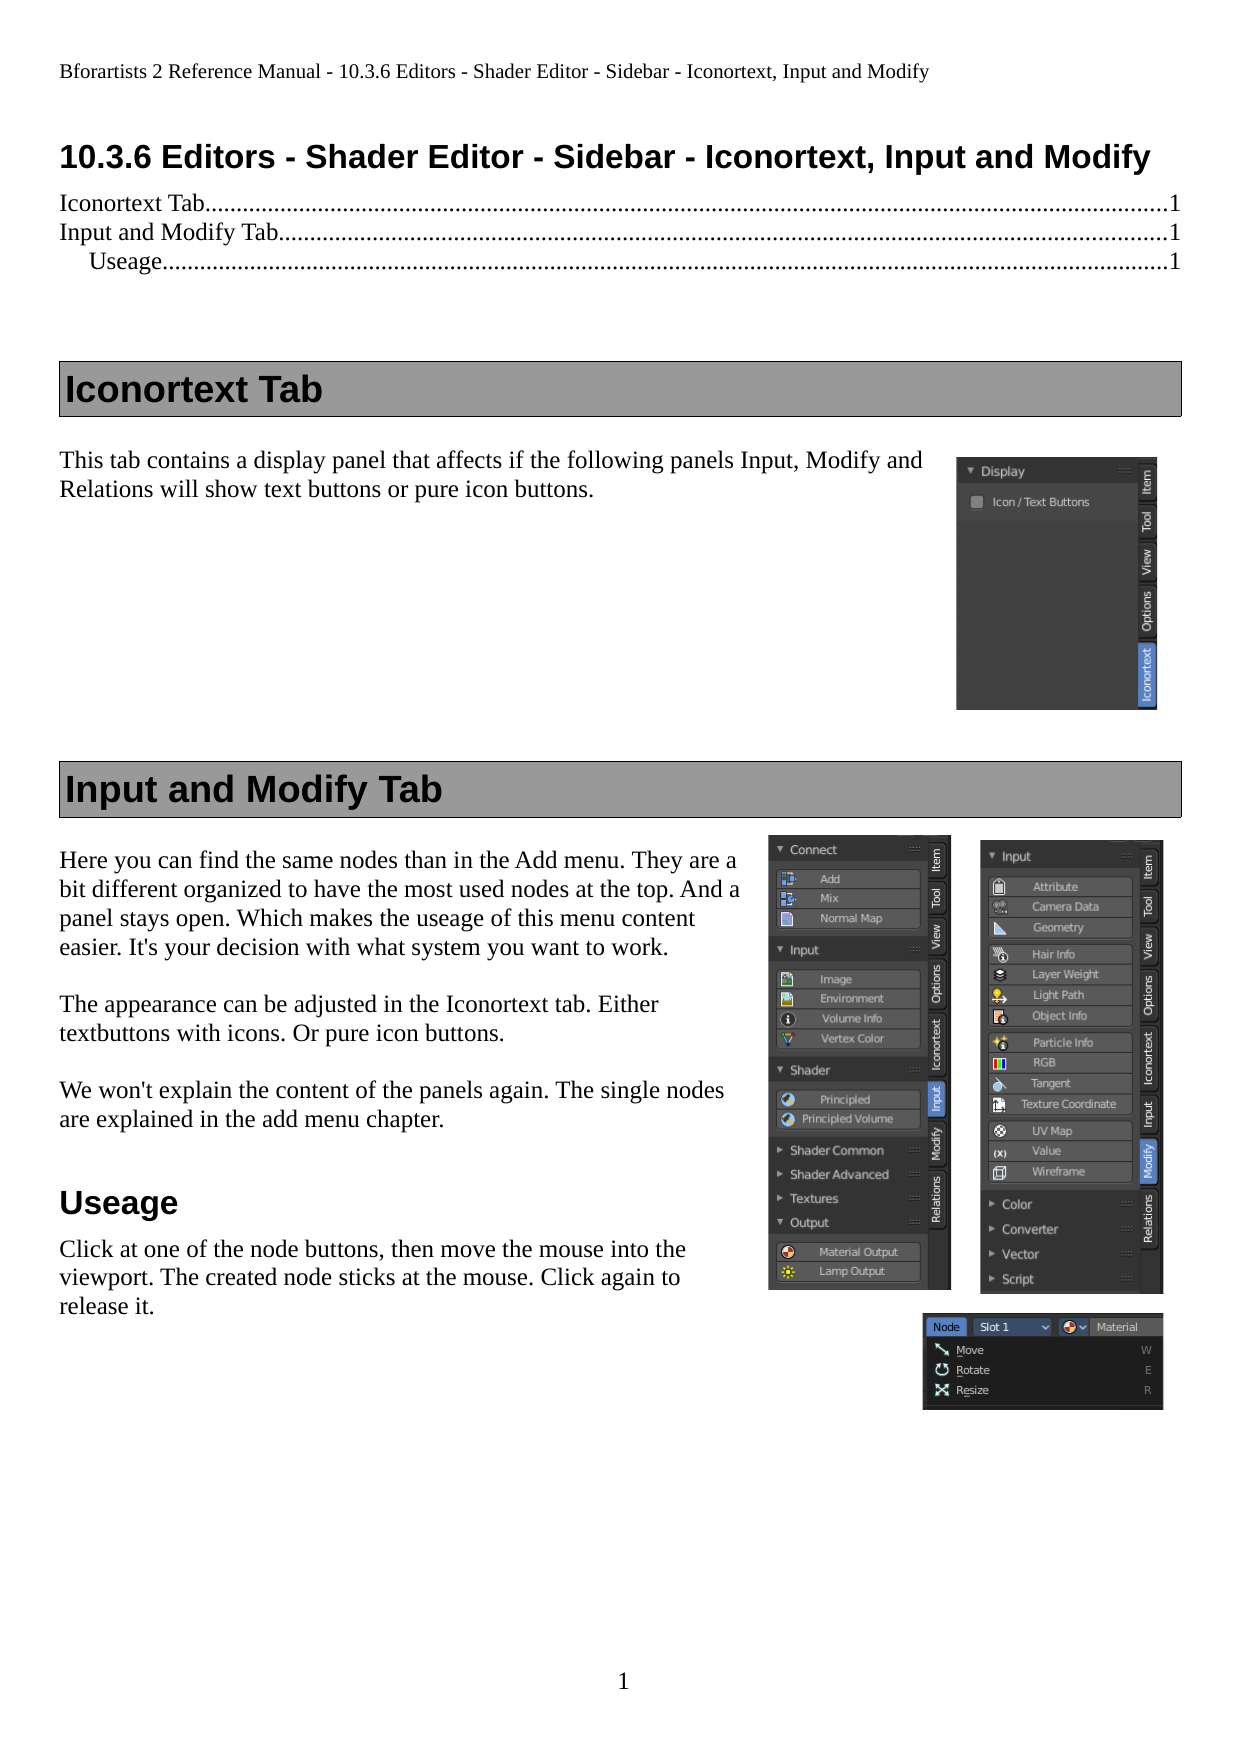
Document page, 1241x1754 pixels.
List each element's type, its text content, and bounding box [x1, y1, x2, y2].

table_header Input and Modify Tab [60, 762, 1181, 817]
text Useage 1 [88, 246, 1181, 275]
subtitle [952, 1182, 980, 1221]
table_header Iconortext Tab [60, 362, 1181, 416]
text Input and Modify Tab 1 [59, 217, 1181, 246]
text Here you can find the same nodes than in the Add menu. They are a bit different organized to have the most used nodes at the top. And a panel stays open. Which makes the useage of this menu content easier. It's your decision with what system you want to work. [59, 845, 768, 960]
picture [922, 1313, 1164, 1410]
text We won't explain the content of the panels again. The single nodes are explained in the add menu chapter. [59, 1075, 768, 1133]
text This tab contains a display panel that affects if the following panels Input, Modify and Relations will show text buttons or pure icon buttons. [59, 445, 1181, 503]
subtitle Useage [59, 1182, 768, 1221]
picture [956, 457, 1158, 710]
picture [980, 840, 1164, 1294]
text Iconortext Tab 1 [59, 188, 1181, 217]
picture [768, 835, 952, 1290]
text Click at one of the node buttons, then move the mouse into the viewport. The created node sticks at the mouse. Click again to release it. [59, 1234, 1181, 1320]
text The appearance can be adjusted in the Iconortext tab. Either textbuttons with icons. Or pure icon buttons. [59, 989, 768, 1047]
subtitle [1164, 1182, 1181, 1221]
subtitle 10.3.6 Editors - Shader Editor - Sidebar - Iconortext, Input and Modify [59, 138, 1181, 176]
